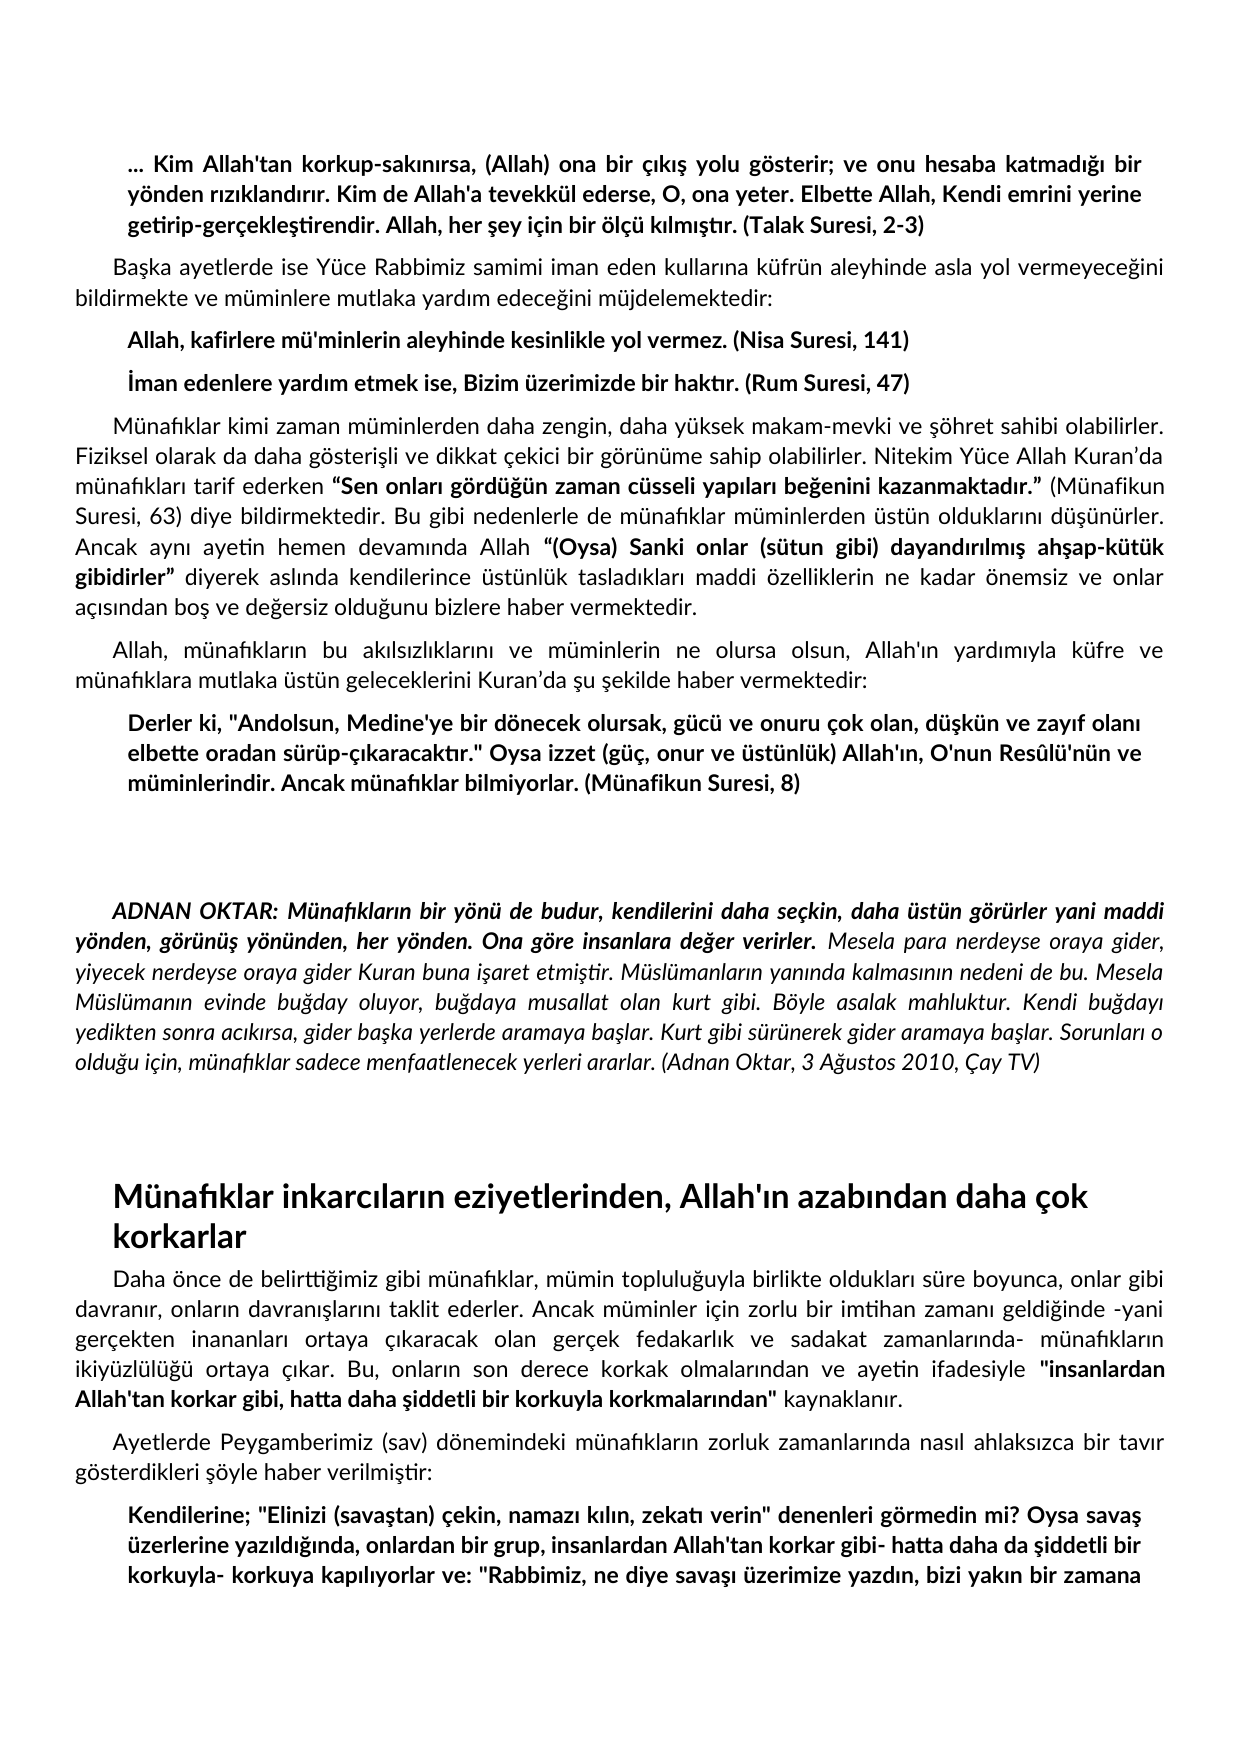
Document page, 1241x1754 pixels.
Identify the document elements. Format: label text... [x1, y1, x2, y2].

subtitle Münafıklar inkarcıların eziyetlerinden, Allah'ın azabından daha çok korkarlar [112, 1176, 1165, 1256]
text ... Kim Allah'tan korkup-sakınırsa, (Allah) ona bir çıkış yolu gösterir; ve onu hesaba katmadığı bir yönden rızıklandırır. Kim de Allah'a tevekkül ederse, O, ona yeter. Elbette Allah, Kendi emrini yerine getirip-gerçekleştirendir. Allah, her şey için bir ölçü kılmıştır. (Talak Suresi, 2-3) [127, 150, 1143, 238]
text İman edenlere yardım etmek ise, Bizim üzerimizde bir haktır. (Rum Suresi, 47) [127, 369, 1143, 396]
text Kendilerine; "Elinizi (savaştan) çekin, namazı kılın, zekatı verin" denenleri görmedin mi? Oysa savaş üzerlerine yazıldığında, onlardan bir grup, insanlardan Allah'tan korkar gibi- hatta daha da şiddetli bir korkuyla- korkuya kapılıyorlar ve: "Rabbimiz, ne diye savaşı üzerimize yazdın, bizi yakın bir zamana [127, 1501, 1143, 1589]
text Ayetlerde Peygamberimiz (sav) dönemindeki münafıkların zorluk zamanlarında nasıl ahlaksızca bir tavır gösterdikleri şöyle haber verilmiştir: [75, 1428, 1165, 1486]
text Derler ki, "Andolsun, Medine'ye bir dönecek olursak, gücü ve onuru çok olan, düşkün ve zayıf olanı elbette oradan sürüp-çıkaracaktır." Oysa izzet (güç, onur ve üstünlük) Allah'ın, O'nun Resûlü'nün ve müminlerindir. Ancak münafıklar bilmiyorlar. (Münafikun Suresi, 8) [127, 708, 1143, 796]
text Allah, kafirlere mü'minlerin aleyhinde kesinlikle yol vermez. (Nisa Suresi, 141) [127, 326, 1143, 353]
text Allah, münafıkların bu akılsızlıklarını ve müminlerin ne olursa olsun, Allah'ın yardımıyla küfre ve münafıklara mutlaka üstün geleceklerini Kuran’da şu şekilde haber vermektedir: [75, 635, 1165, 693]
text Daha önce de belirttiğimiz gibi münafıklar, mümin topluluğuyla birlikte oldukları süre boyunca, onlar gibi davranır, onların davranışlarını taklit ederler. Ancak müminler için zorlu bir imtihan zamanı geldiğinde -yani gerçekten inananları ortaya çıkaracak olan gerçek fedakarlık ve sadakat zamanlarında- münafıkların ikiyüzlülüğü ortaya çıkar. Bu, onların son derece korkak olmalarından ve ayetin ifadesiyle "insanlardan Allah'tan korkar gibi, hatta daha şiddetli bir korkuyla korkmalarından" kaynaklanır. [75, 1264, 1165, 1413]
text Münafıklar kimi zaman müminlerden daha zengin, daha yüksek makam-mevki ve şöhret sahibi olabilirler. Fiziksel olarak da daha gösterişli ve dikkat çekici bir görünüme sahip olabilirler. Nitekim Yüce Allah Kuran’da münafıkları tarif ederken “Sen onları gördüğün zaman cüsseli yapıları beğenini kazanmaktadır.” (Münafikun Suresi, 63) diye bildirmektedir. Bu gibi nedenlerle de münafıklar müminlerden üstün olduklarını düşünürler. Ancak aynı ayetin hemen devamında Allah “(Oysa) Sanki onlar (sütun gibi) dayandırılmış ahşap-kütük gibidirler” diyerek aslında kendilerince üstünlük tasladıkları maddi özelliklerin ne kadar önemsiz ve onlar açısından boş ve değersiz olduğunu bizlere haber vermektedir. [75, 411, 1165, 620]
text Başka ayetlerde ise Yüce Rabbimiz samimi iman eden kullarına küfrün aleyhinde asla yol vermeyeceğini bildirmekte ve müminlere mutlaka yardım edeceğini müjdelemektedir: [75, 253, 1165, 311]
text ADNAN OKTAR: Münafıkların bir yönü de budur, kendilerini daha seçkin, daha üstün görürler yani maddi yönden, görünüş yönünden, her yönden. Ona göre insanlara değer verirler. Mesela para nerdeyse oraya gider, yiyecek nerdeyse oraya gider Kuran buna işaret etmiştir. Müslümanların yanında kalmasının nedeni de bu. Mesela Müslümanın evinde buğday oluyor, buğdaya musallat olan kurt gibi. Böyle asalak mahluktur. Kendi buğdayı yedikten sonra acıkırsa, gider başka yerlerde aramaya başlar. Kurt gibi sürünerek gider aramaya başlar. Sorunları o olduğu için, münafıklar sadece menfaatlenecek yerleri ararlar. (Adnan Oktar, 3 Ağustos 2010, Çay TV) [75, 897, 1165, 1075]
